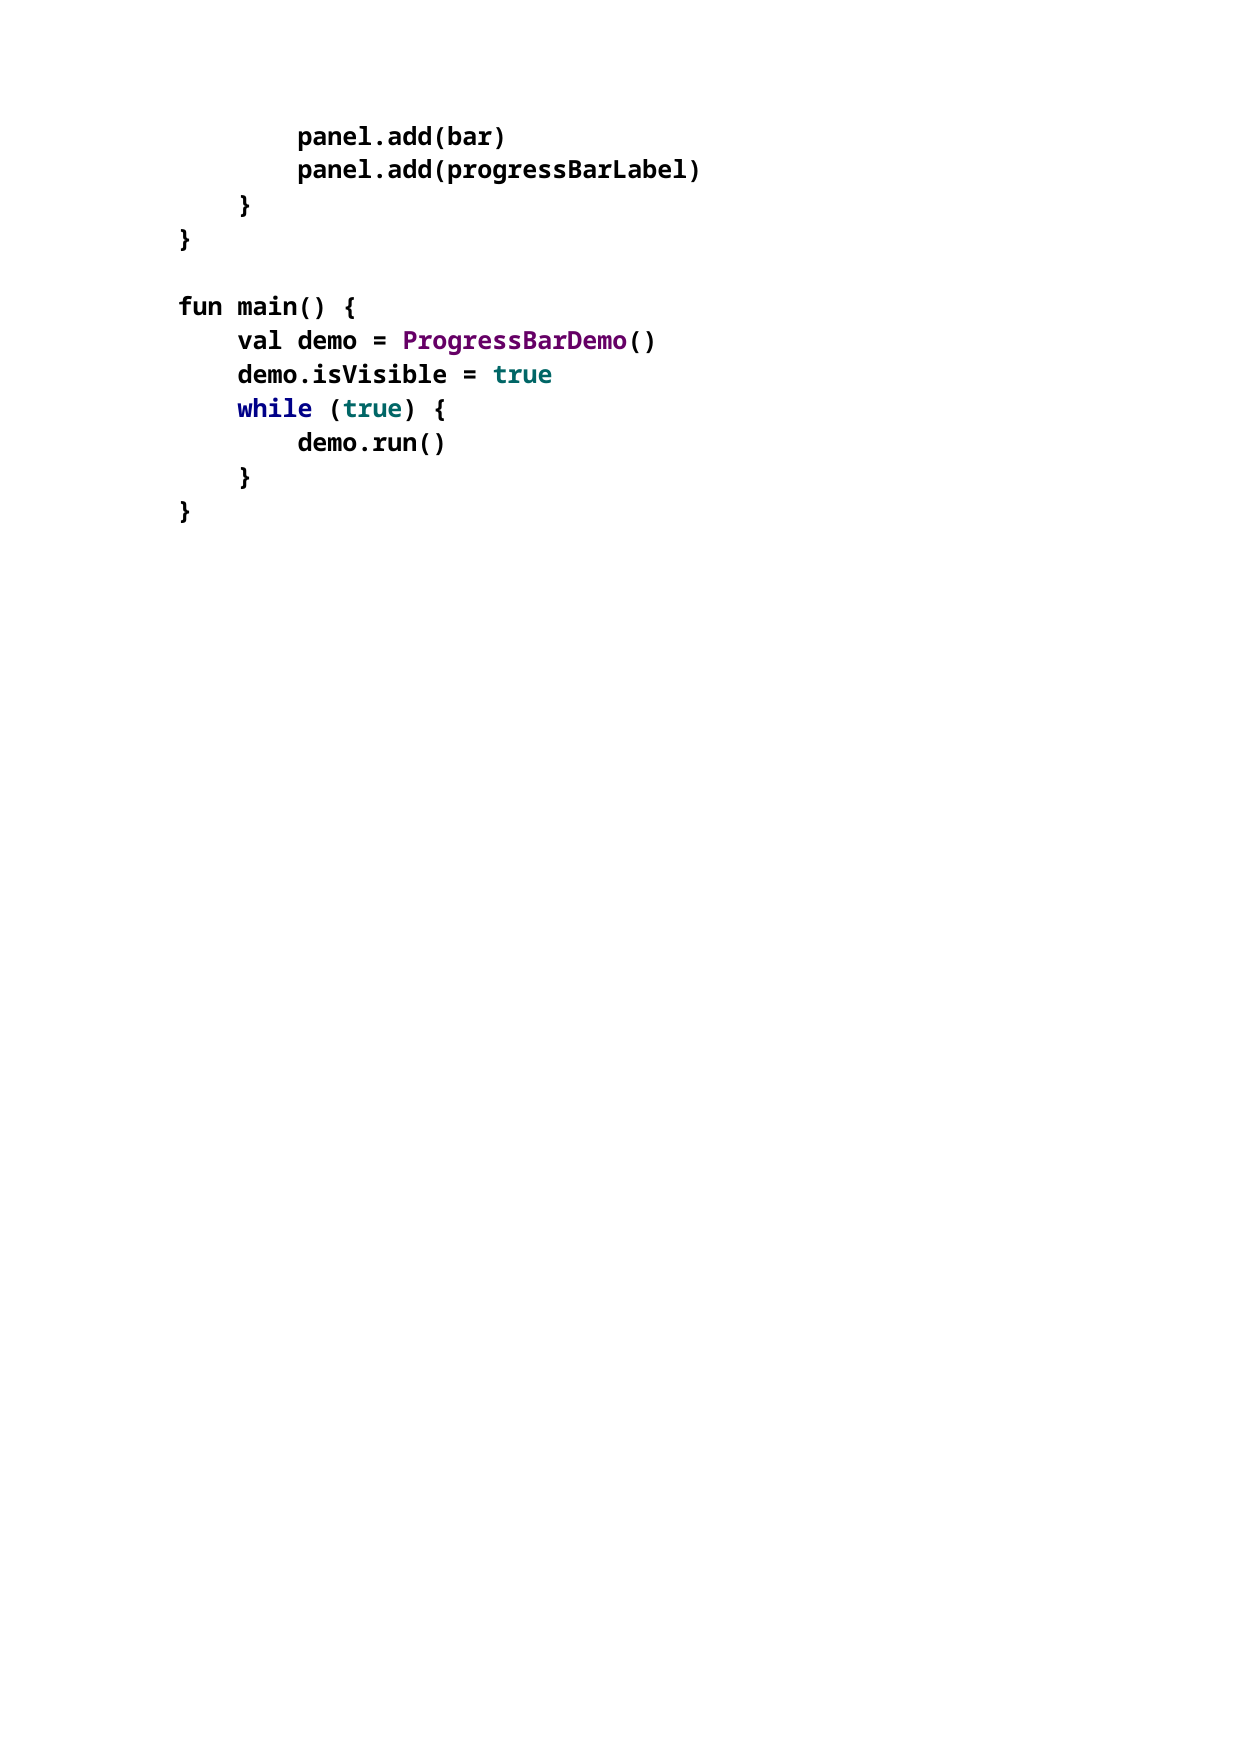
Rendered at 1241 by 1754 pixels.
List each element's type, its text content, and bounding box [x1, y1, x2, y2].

text while (true) { [177, 391, 1152, 425]
text } [177, 186, 1152, 220]
text fun main() { [177, 288, 1152, 322]
text panel.add(bar) [177, 118, 1152, 152]
text val demo = ProgressBarDemo() [177, 322, 1152, 357]
text demo.isVisible = true [177, 357, 1152, 391]
text demo.run() [177, 425, 1152, 459]
text } [177, 493, 1152, 527]
text } [177, 220, 1152, 254]
text } [177, 459, 1152, 493]
text panel.add(progressBarLabel) [177, 152, 1152, 186]
